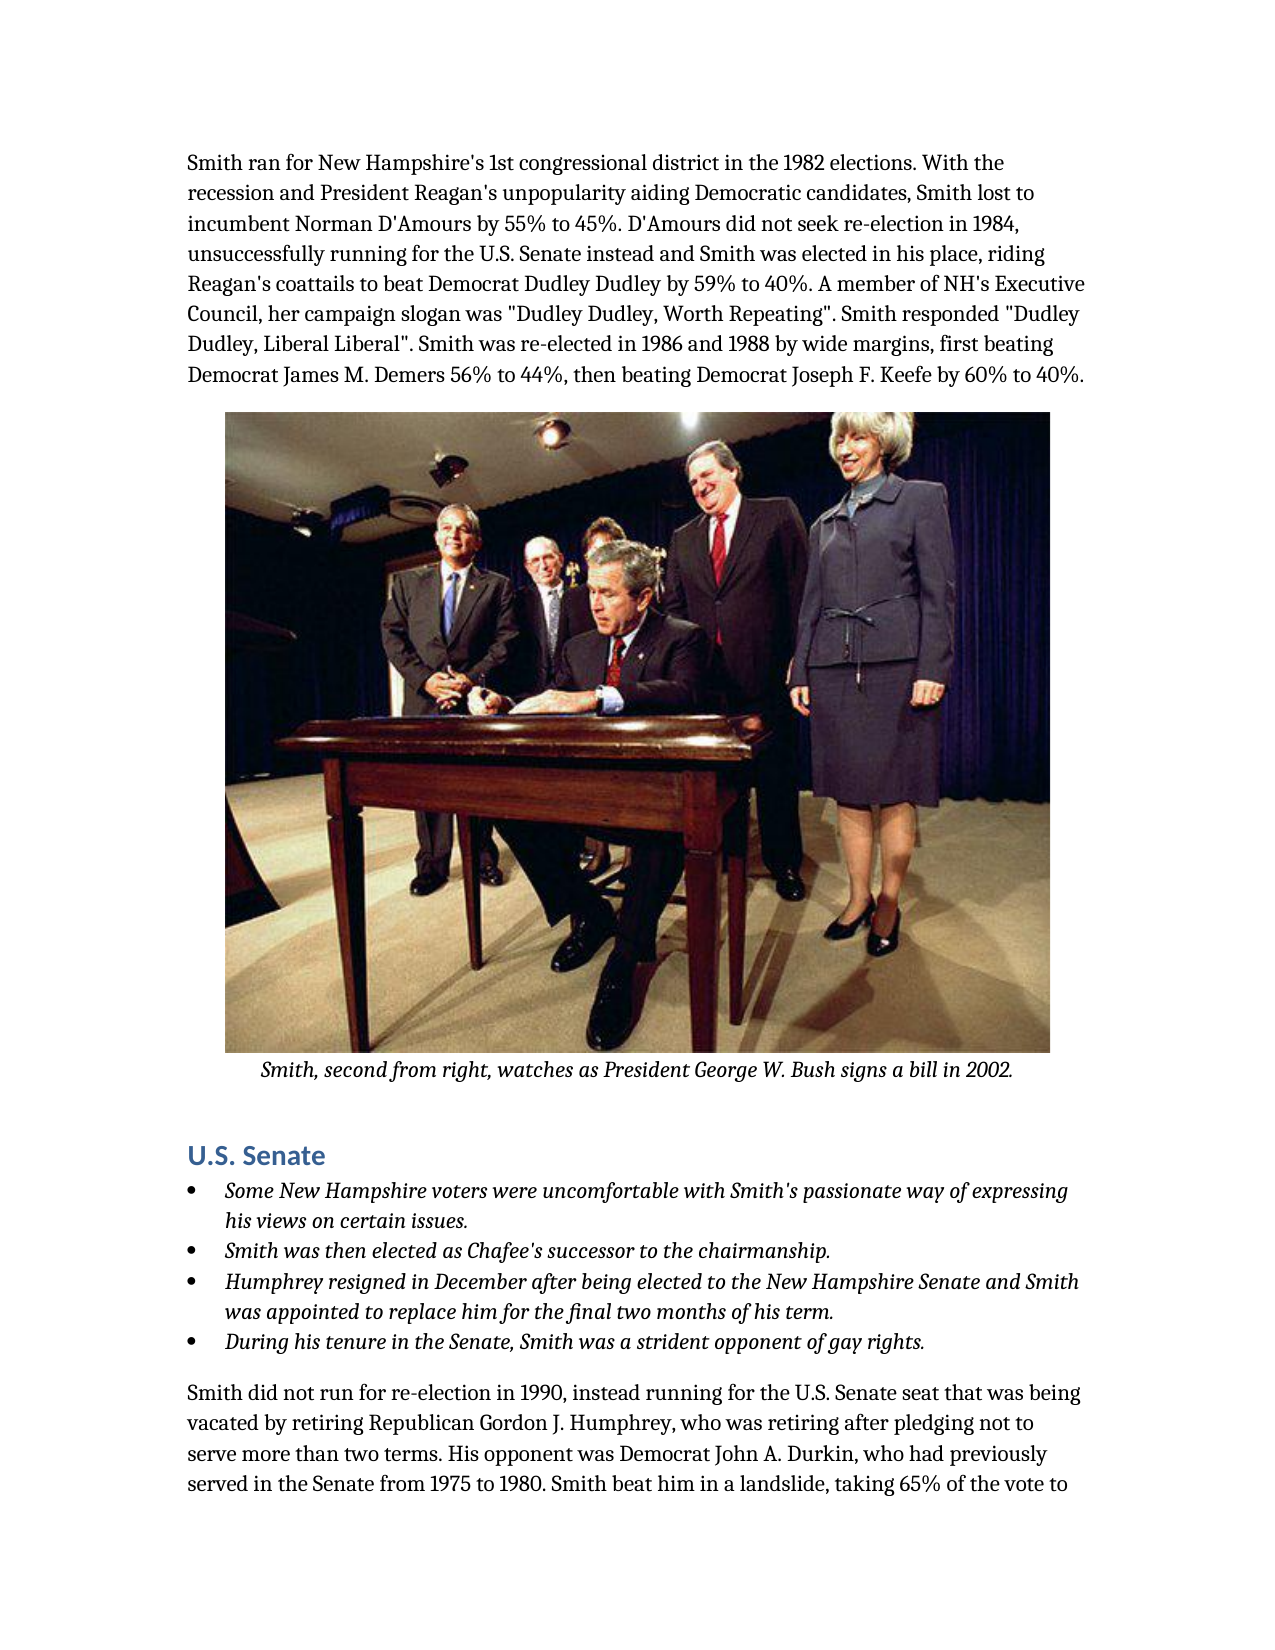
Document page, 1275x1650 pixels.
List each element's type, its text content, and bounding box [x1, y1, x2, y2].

list Humphrey resigned in December after being elected to the New Hampshire Senate and Smith was appointed to replace him for the final two months of his term. [187, 1268, 1087, 1325]
picture [225, 412, 1050, 1053]
text Smith did not run for re-election in 1990, instead running for the U.S. Senate seat that was being vacated by retiring Republican Gordon J. Humphrey, who was retiring after pledging not to serve more than two terms. His opponent was Democrat John A. Durkin, who had previously served in the Senate from 1975 to 1980. Smith beat him in a landslide, taking 65% of the vote to [187, 1380, 1087, 1497]
text Smith ran for New Hampshire's 1st congressional district in the 1982 elections. With the recession and President Reagan's unpopularity aiding Democratic candidates, Smith lost to incumbent Norman D'Amours by 55% to 45%. D'Amours did not seek re-election in 1984, unsuccessfully running for the U.S. Senate instead and Smith was elected in his place, riding Reagan's coattails to beat Democrat Dudley Dudley by 59% to 40%. A member of NH's Executive Council, her campaign slogan was "Dudley Dudley, Worth Repeating". Smith responded "Dudley Dudley, Liberal Liberal". Smith was re-elected in 1986 and 1988 by wide margins, first beating Democrat James M. Demers 56% to 44%, then beating Democrat Joseph F. Keefe by 60% to 40%. [187, 150, 1087, 388]
subtitle U.S. Senate [187, 1137, 1087, 1173]
text Smith, second from right, watches as President George W. Bush signs a bill in 2002. [187, 412, 1087, 1083]
list Smith was then elected as Chafee's successor to the chairmanship. [187, 1238, 1087, 1265]
list Some New Hampshire voters were uncomfortable with Smith's passionate way of expressing his views on certain issues. [187, 1178, 1087, 1234]
list During his tenure in the Senate, Smith was a strident opponent of gay rights. [187, 1329, 1087, 1355]
